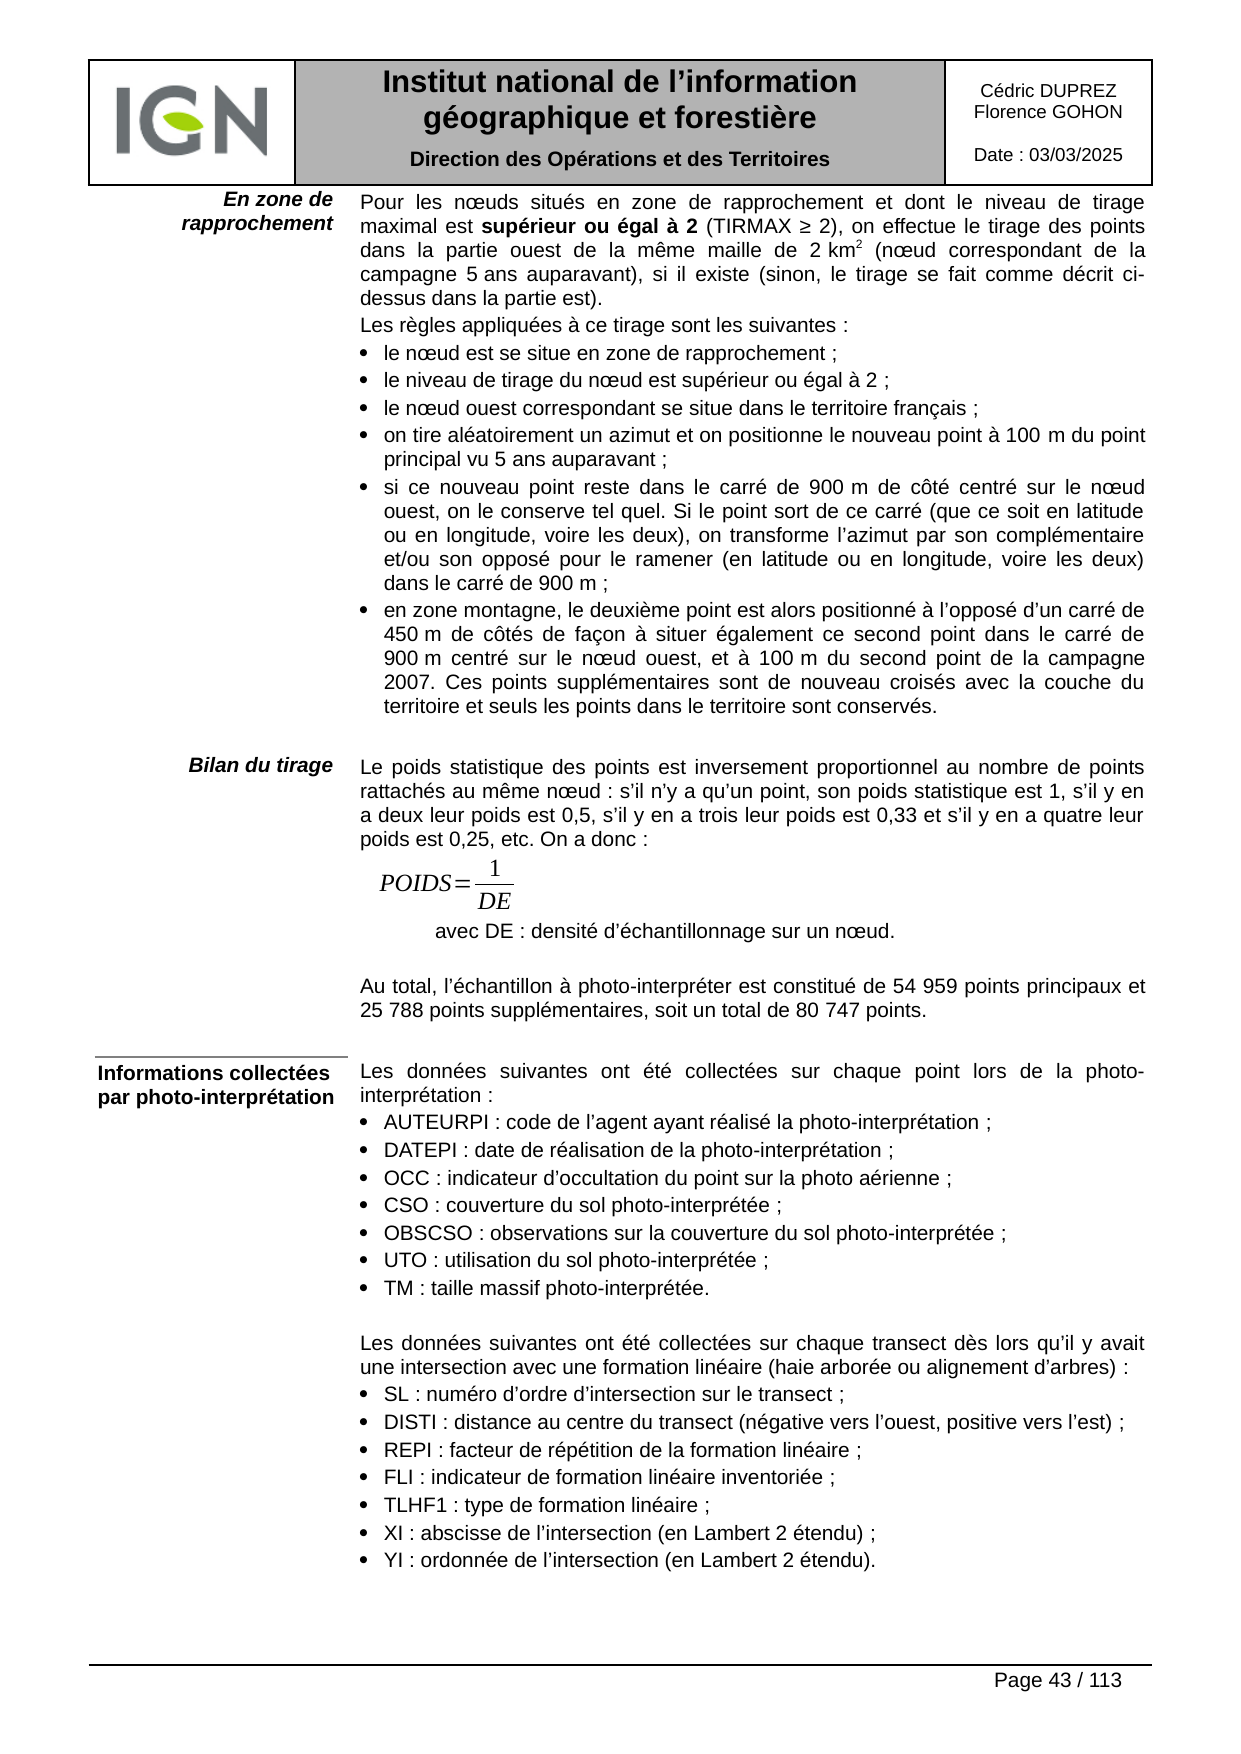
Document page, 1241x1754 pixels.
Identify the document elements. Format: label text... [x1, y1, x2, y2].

table_cell Bilan du tirage [89, 752, 354, 1055]
table_cell Le poids statistique des points est inversement proportionnel au nombre de points rattachés au même nœud : s’il n’y a qu’un point, son poids statistique est 1, s’il y en a deux leur poids est 0,5, s’il y en a trois leur poids est 0,33 et s’il y en a quatre leur poids est 0,25, etc. On a donc : avec DE : densité d’échantillonnage sur un nœud. Au total, l’échantillon à photo-interpréter est constitué de 54 959 points principaux et 25 788 points supplémentaires, soit un total de 80 747 points. [354, 752, 1152, 1055]
picture [91, 62, 293, 180]
table_cell En zone de rapprochement [89, 186, 354, 752]
table_cell Pour les nœuds situés en zone de rapprochement et dont le niveau de tirage maximal est supérieur ou égal à 2 (TIRMAX ≥ 2), on effectue le tirage des points dans la partie ouest de la même maille de 2 km2 (nœud correspondant de la campagne 5 ans auparavant), si il existe (sinon, le tirage se fait comme décrit ci-dessus dans la partie est). Les règles appliquées à ce tirage sont les suivantes : le nœud est se situe en zone de rapprochement ; le niveau de tirage du nœud est supérieur ou égal à 2 ; le nœud ouest correspondant se situe dans le territoire français ; on tire aléatoirement un azimut et on positionne le nouveau point à 100 m du point principal vu 5 ans auparavant ; si ce nouveau point reste dans le carré de 900 m de côté centré sur le nœud ouest, on le conserve tel quel. Si le point sort de ce carré (que ce soit en latitude ou en longitude, voire les deux), on transforme l’azimut par son complémentaire et/ou son opposé pour le ramener (en latitude ou en longitude, voire les deux) dans le carré de 900 m ; en zone montagne, le deuxième point est alors positionné à l’opposé d’un carré de 450 m de côtés de façon à situer également ce second point dans le carré de 900 m centré sur le nœud ouest, et à 100 m du second point de la campagne 2007. Ces points supplémentaires sont de nouveau croisés avec la couche du territoire et seuls les points dans le territoire sont conservés. [354, 186, 1152, 752]
table_cell Les données suivantes ont été collectées sur chaque point lors de la photo-interprétation : AUTEURPI : code de l’agent ayant réalisé la photo-interprétation ; DATEPI : date de réalisation de la photo-interprétation ; OCC : indicateur d’occultation du point sur la photo aérienne ; CSO : couverture du sol photo-interprétée ; OBSCSO : observations sur la couverture du sol photo-interprétée ; UTO : utilisation du sol photo-interprétée ; TM : taille massif photo-interprétée. Les données suivantes ont été collectées sur chaque transect dès lors qu’il y avait une intersection avec une formation linéaire (haie arborée ou alignement d’arbres) : SL : numéro d’ordre d’intersection sur le transect ; DISTI : distance au centre du transect (négative vers l’ouest, positive vers l’est) ; REPI : facteur de répétition de la formation linéaire ; FLI : indicateur de formation linéaire inventoriée ; TLHF1 : type de formation linéaire ; XI : abscisse de l’intersection (en Lambert 2 étendu) ; YI : ordonnée de l’intersection (en Lambert 2 étendu). [354, 1055, 1152, 1633]
table_cell Informations collectées par photo-interprétation [89, 1055, 354, 1633]
